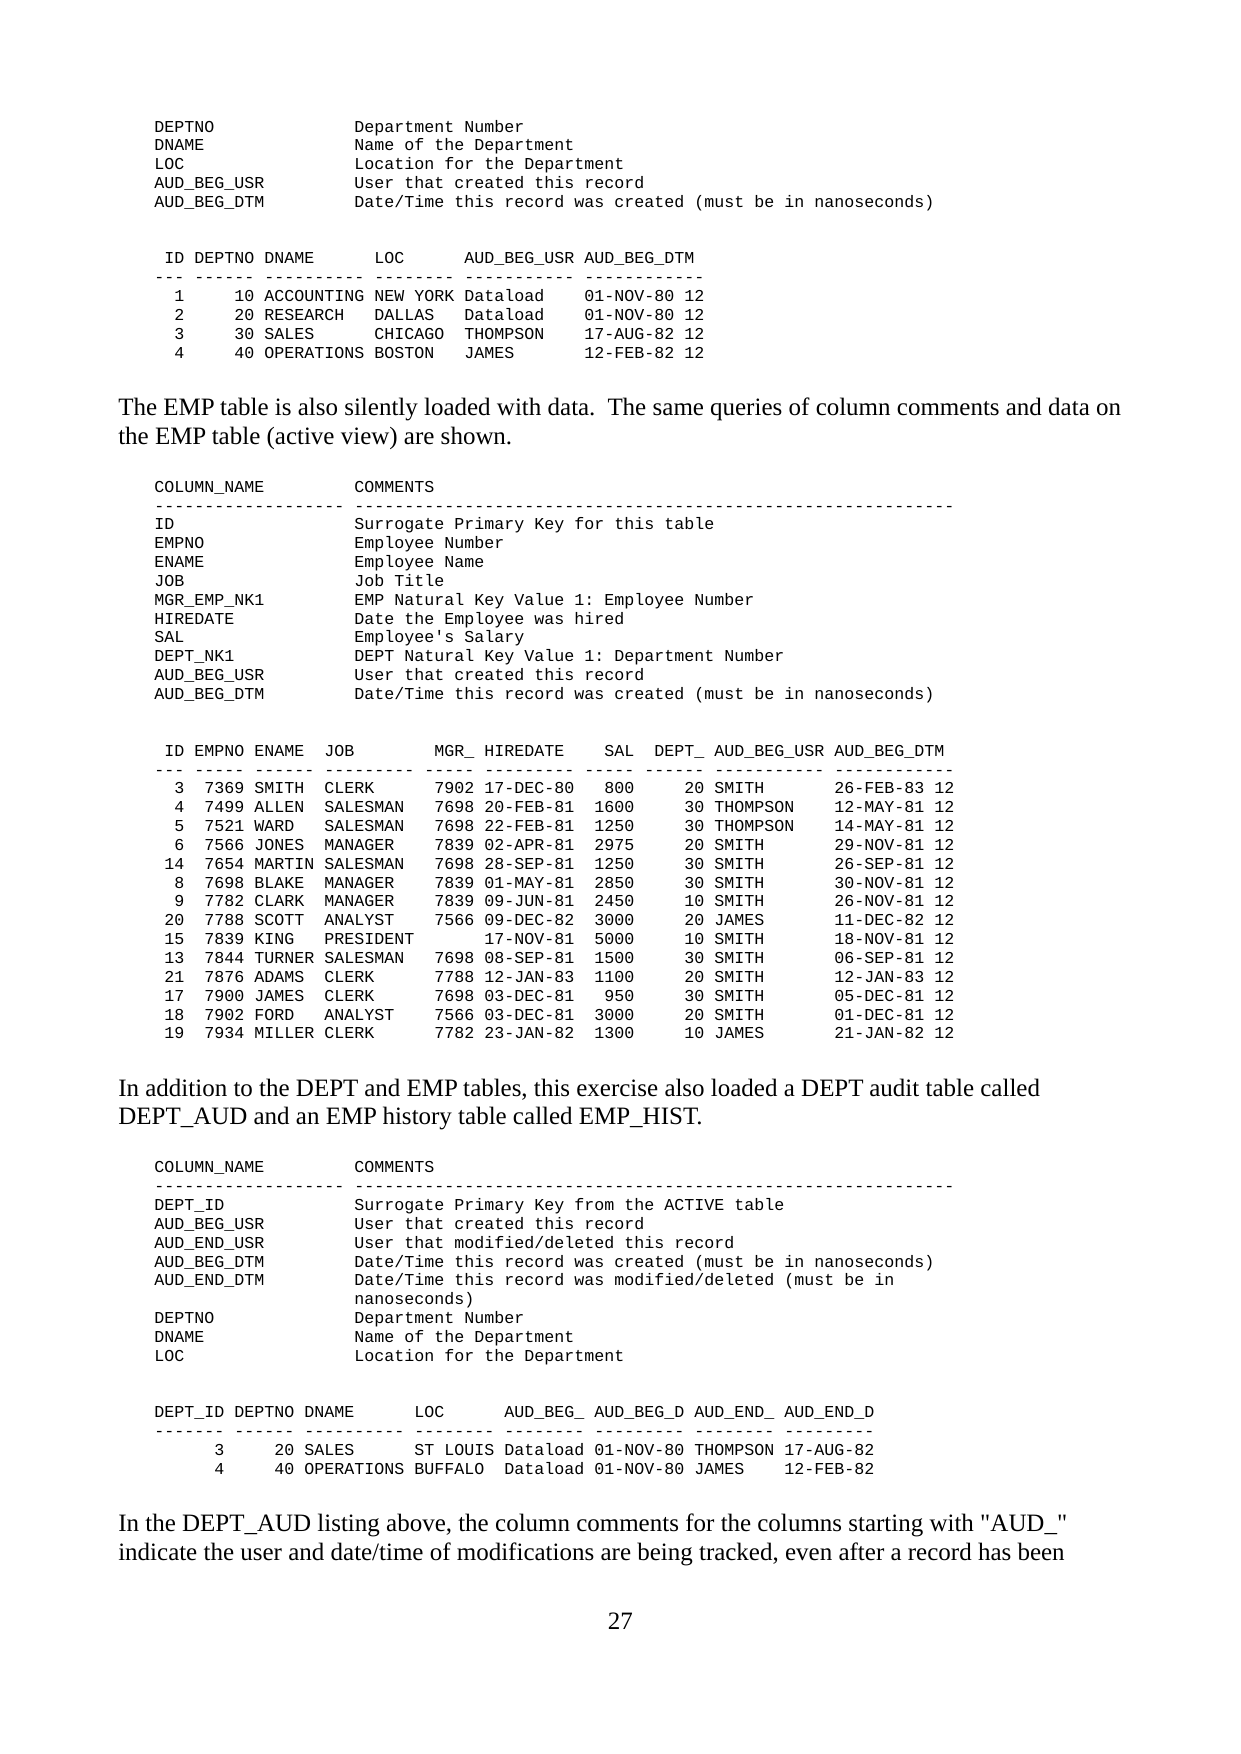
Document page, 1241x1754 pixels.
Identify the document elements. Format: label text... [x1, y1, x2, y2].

text LOC Location for the Department [154, 1347, 1086, 1366]
text 1 10 ACCOUNTING NEW YORK Dataload 01-NOV-80 12 [154, 288, 1086, 307]
text DEPTNO Department Number [154, 118, 1086, 137]
text COLUMN_NAME COMMENTS [154, 1159, 1086, 1178]
text DNAME Name of the Department [154, 1328, 1086, 1347]
text EMPNO Employee Number [154, 535, 1086, 554]
text DEPT_NK1 DEPT Natural Key Value 1: Department Number [154, 648, 1086, 667]
text ID EMPNO ENAME JOB MGR_ HIREDATE SAL DEPT_ AUD_BEG_USR AUD_BEG_DTM [154, 742, 1086, 761]
text 21 7876 ADAMS CLERK 7788 12-JAN-83 1100 20 SMITH 12-JAN-83 12 [154, 968, 1086, 987]
text DNAME Name of the Department [154, 137, 1086, 156]
text 14 7654 MARTIN SALESMAN 7698 28-SEP-81 1250 30 SMITH 26-SEP-81 12 [154, 855, 1086, 874]
text The EMP table is also silently loaded with data. The same queries of column comments and data on the EMP table (active view) are shown. [118, 392, 1122, 449]
text AUD_BEG_USR User that created this record [154, 1215, 1086, 1234]
text ------------------- ------------------------------------------------------------ [154, 497, 1086, 516]
text DEPT_ID DEPTNO DNAME LOC AUD_BEG_ AUD_BEG_D AUD_END_ AUD_END_D [154, 1404, 1086, 1423]
text In addition to the DEPT and EMP tables, this exercise also loaded a DEPT audit table called DEPT_AUD and an EMP history table called EMP_HIST. [118, 1073, 1122, 1130]
text --- ----- ------ --------- ----- --------- ----- ------ ----------- ------------ [154, 761, 1086, 780]
text 2 20 RESEARCH DALLAS Dataload 01-NOV-80 12 [154, 307, 1086, 326]
text 9 7782 CLARK MANAGER 7839 09-JUN-81 2450 10 SMITH 26-NOV-81 12 [154, 893, 1086, 912]
text 17 7900 JAMES CLERK 7698 03-DEC-81 950 30 SMITH 05-DEC-81 12 [154, 987, 1086, 1006]
text 4 40 OPERATIONS BUFFALO Dataload 01-NOV-80 JAMES 12-FEB-82 [154, 1461, 1086, 1479]
text ID DEPTNO DNAME LOC AUD_BEG_USR AUD_BEG_DTM [154, 250, 1086, 269]
text AUD_BEG_DTM Date/Time this record was created (must be in nanoseconds) [154, 686, 1086, 704]
text AUD_END_USR User that modified/deleted this record [154, 1234, 1086, 1253]
text ID Surrogate Primary Key for this table [154, 516, 1086, 535]
text AUD_BEG_USR User that created this record [154, 667, 1086, 686]
text AUD_BEG_USR User that created this record [154, 175, 1086, 193]
text AUD_BEG_DTM Date/Time this record was created (must be in nanoseconds) [154, 1253, 1086, 1272]
text --- ------ ---------- -------- ----------- ------------ [154, 269, 1086, 288]
text In the DEPT_AUD listing above, the column comments for the columns starting with "AUD_" indicate the user and date/time of modifications are being tracked, even after a record has been [118, 1508, 1122, 1566]
text SAL Employee's Salary [154, 629, 1086, 648]
text AUD_BEG_DTM Date/Time this record was created (must be in nanoseconds) [154, 193, 1086, 212]
text COLUMN_NAME COMMENTS [154, 478, 1086, 497]
text 20 7788 SCOTT ANALYST 7566 09-DEC-82 3000 20 JAMES 11-DEC-82 12 [154, 912, 1086, 931]
text 6 7566 JONES MANAGER 7839 02-APR-81 2975 20 SMITH 29-NOV-81 12 [154, 836, 1086, 855]
text 13 7844 TURNER SALESMAN 7698 08-SEP-81 1500 30 SMITH 06-SEP-81 12 [154, 949, 1086, 968]
text 4 40 OPERATIONS BOSTON JAMES 12-FEB-82 12 [154, 344, 1086, 363]
text ENAME Employee Name [154, 554, 1086, 572]
text LOC Location for the Department [154, 156, 1086, 175]
text ------------------- ------------------------------------------------------------ [154, 1178, 1086, 1197]
text ------- ------ ---------- -------- -------- --------- -------- --------- [154, 1423, 1086, 1442]
text JOB Job Title [154, 572, 1086, 591]
text 3 20 SALES ST LOUIS Dataload 01-NOV-80 THOMPSON 17-AUG-82 [154, 1442, 1086, 1461]
text DEPTNO Department Number [154, 1310, 1086, 1328]
text 18 7902 FORD ANALYST 7566 03-DEC-81 3000 20 SMITH 01-DEC-81 12 [154, 1006, 1086, 1025]
text 4 7499 ALLEN SALESMAN 7698 20-FEB-81 1600 30 THOMPSON 12-MAY-81 12 [154, 799, 1086, 818]
text nanoseconds) [154, 1291, 1086, 1310]
text DEPT_ID Surrogate Primary Key from the ACTIVE table [154, 1197, 1086, 1215]
text 3 30 SALES CHICAGO THOMPSON 17-AUG-82 12 [154, 326, 1086, 344]
text 19 7934 MILLER CLERK 7782 23-JAN-82 1300 10 JAMES 21-JAN-82 12 [154, 1025, 1086, 1044]
text AUD_END_DTM Date/Time this record was modified/deleted (must be in [154, 1272, 1086, 1291]
text 5 7521 WARD SALESMAN 7698 22-FEB-81 1250 30 THOMPSON 14-MAY-81 12 [154, 818, 1086, 836]
text 15 7839 KING PRESIDENT 17-NOV-81 5000 10 SMITH 18-NOV-81 12 [154, 931, 1086, 949]
text 3 7369 SMITH CLERK 7902 17-DEC-80 800 20 SMITH 26-FEB-83 12 [154, 780, 1086, 799]
text HIREDATE Date the Employee was hired [154, 610, 1086, 629]
text 8 7698 BLAKE MANAGER 7839 01-MAY-81 2850 30 SMITH 30-NOV-81 12 [154, 874, 1086, 893]
text MGR_EMP_NK1 EMP Natural Key Value 1: Employee Number [154, 591, 1086, 610]
